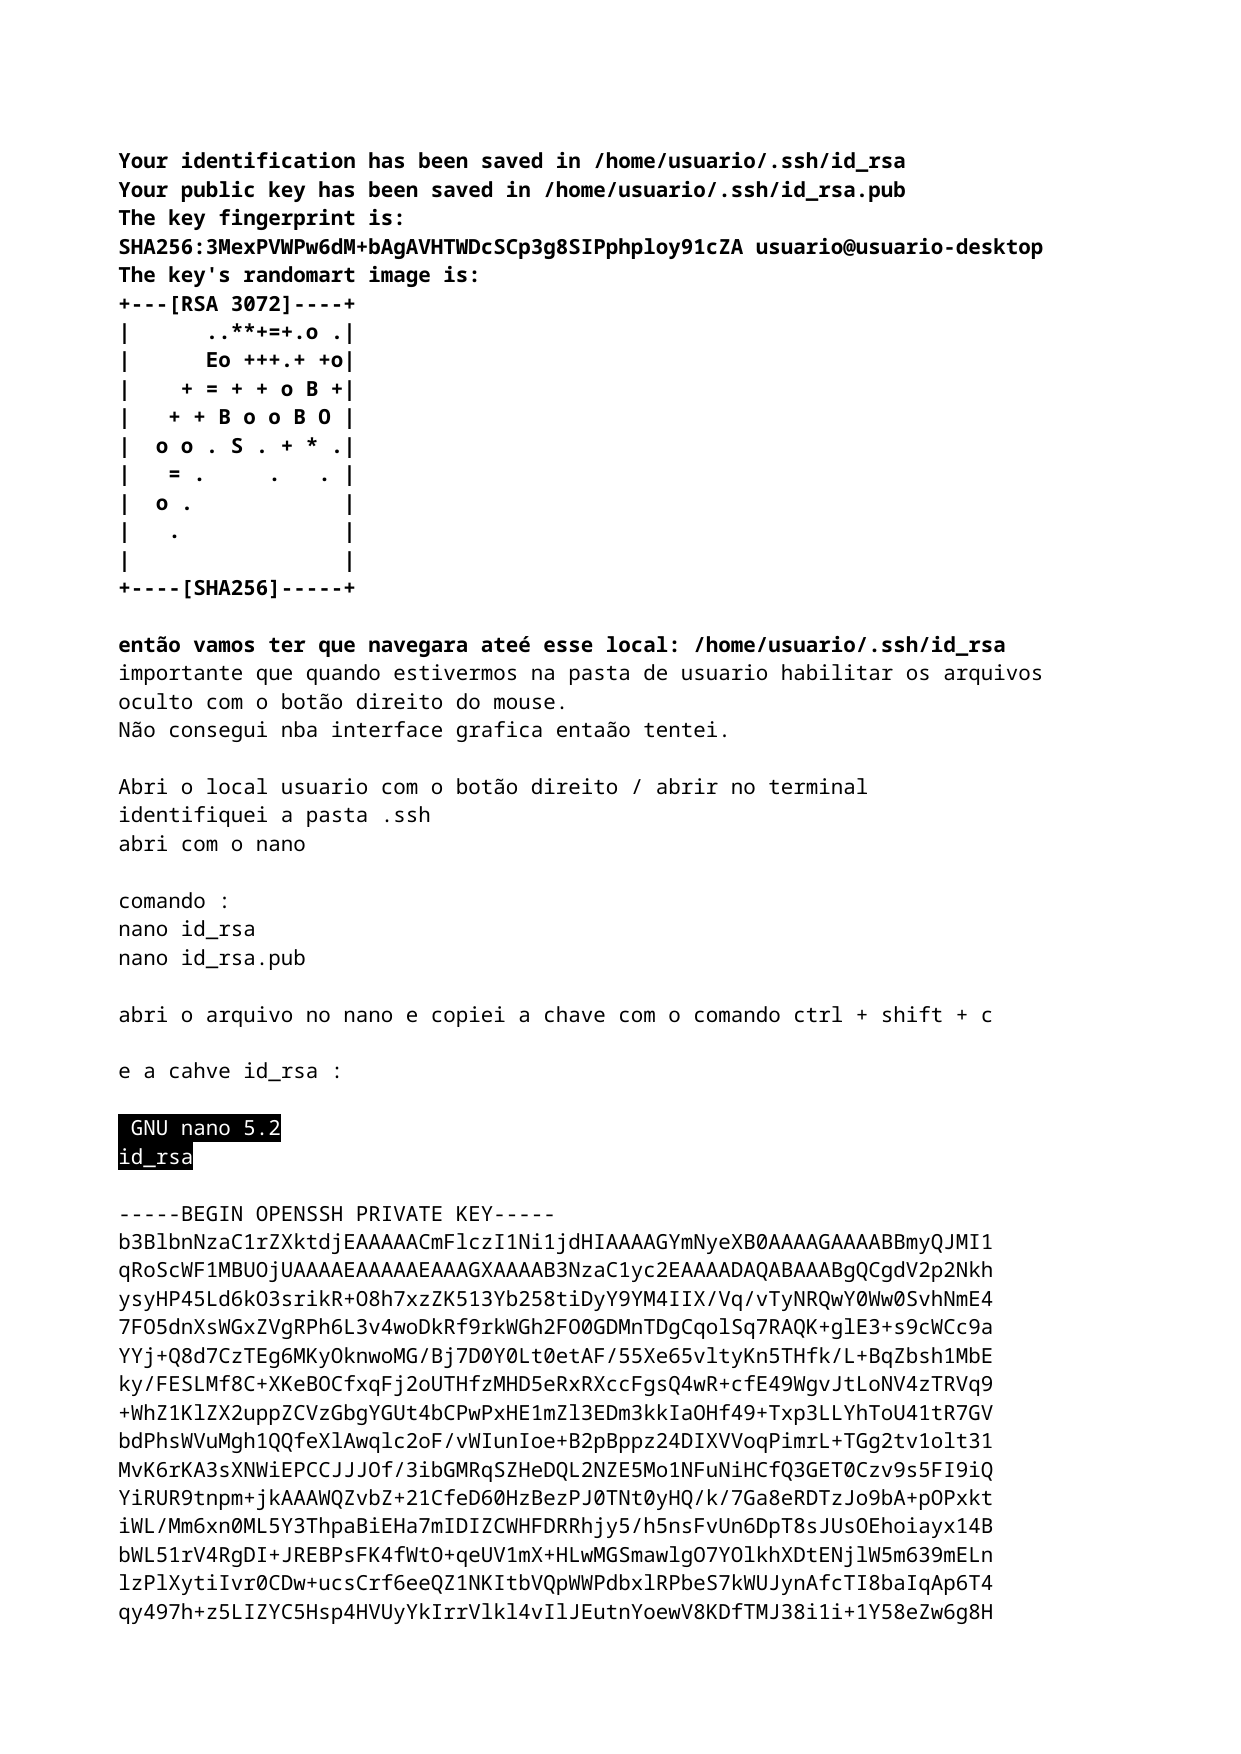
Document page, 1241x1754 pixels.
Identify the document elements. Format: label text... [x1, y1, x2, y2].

text Your identification has been saved in /home/usuario/.ssh/id_rsa Your public key has been saved in /home/usuario/.ssh/id_rsa.pub The key fingerprint is: SHA256:3MexPVWPw6dM+bAgAVHTWDcSCp3g8SIPphploy91cZA usuario@usuario-desktop The key's randomart image is: +---[RSA 3072]----+ | ..**+=+.o .| | Eo +++.+ +o| | + = + + o B +| | + + B o o B O | | o o . S . + * .| | = . . . | | o . | | . | | | +----[SHA256]-----+ então vamos ter que navegara ateé esse local: /home/usuario/.ssh/id_rsa [118, 147, 1122, 658]
text e a cahve id_rsa : [118, 1057, 1122, 1085]
text comando : [118, 886, 1122, 914]
text nano id_rsa [118, 914, 1122, 943]
text identifiquei a pasta .ssh [118, 801, 1122, 829]
text Abri o local usuario com o botão direito / abrir no terminal [118, 772, 1122, 801]
text importante que quando estivermos na pasta de usuario habilitar os arquivos oculto com o botão direito do mouse. [118, 658, 1122, 715]
text Não consegui nba interface grafica entaão tentei. [118, 715, 1122, 744]
text nano id_rsa.pub [118, 943, 1122, 971]
text abri com o nano [118, 829, 1122, 857]
text GNU nano 5.2 id_rsa -----BEGIN OPENSSH PRIVATE KEY----- b3BlbnNzaC1rZXktdjEAAAAACmFlczI1Ni1jdHIAAAAGYmNyeXB0AAAAGAAAABBmyQJMI1 qRoScWF1MBUOjUAAAAEAAAAAEAAAGXAAAAB3NzaC1yc2EAAAADAQABAAABgQCgdV2p2Nkh ysyHP45Ld6kO3srikR+O8h7xzZK513Yb258tiDyY9YM4IIX/Vq/vTyNRQwY0Ww0SvhNmE4 7FO5dnXsWGxZVgRPh6L3v4woDkRf9rkWGh2FO0GDMnTDgCqolSq7RAQK+glE3+s9cWCc9a YYj+Q8d7CzTEg6MKyOknwoMG/Bj7D0Y0Lt0etAF/55Xe65vltyKn5THfk/L+BqZbsh1MbE ky/FESLMf8C+XKeBOCfxqFj2oUTHfzMHD5eRxRXccFgsQ4wR+cfE49WgvJtLoNV4zTRVq9 +WhZ1KlZX2uppZCVzGbgYGUt4bCPwPxHE1mZl3EDm3kkIaOHf49+Txp3LLYhToU41tR7GV bdPhsWVuMgh1QQfeXlAwqlc2oF/vWIunIoe+B2pBppz24DIXVVoqPimrL+TGg2tv1olt31 MvK6rKA3sXNWiEPCCJJJOf/3ibGMRqSZHeDQL2NZE5Mo1NFuNiHCfQ3GET0Czv9s5FI9iQ YiRUR9tnpm+jkAAAWQZvbZ+21CfeD60HzBezPJ0TNt0yHQ/k/7Ga8eRDTzJo9bA+pOPxkt iWL/Mm6xn0ML5Y3ThpaBiEHa7mIDIZCWHFDRRhjy5/h5nsFvUn6DpT8sJUsOEhoiayx14B bWL51rV4RgDI+JREBPsFK4fWtO+qeUV1mX+HLwMGSmawlgO7YOlkhXDtENjlW5m639mELn lzPlXytiIvr0CDw+ucsCrf6eeQZ1NKItbVQpWWPdbxlRPbeS7kWUJynAfcTI8baIqAp6T4 qy497h+z5LIZYC5Hsp4HVUyYkIrrVlkl4vIlJEutnYoewV8KDfTMJ38i1i+1Y58eZw6g8H [118, 1113, 1122, 1625]
text abri o arquivo no nano e copiei a chave com o comando ctrl + shift + c [118, 1000, 1122, 1028]
